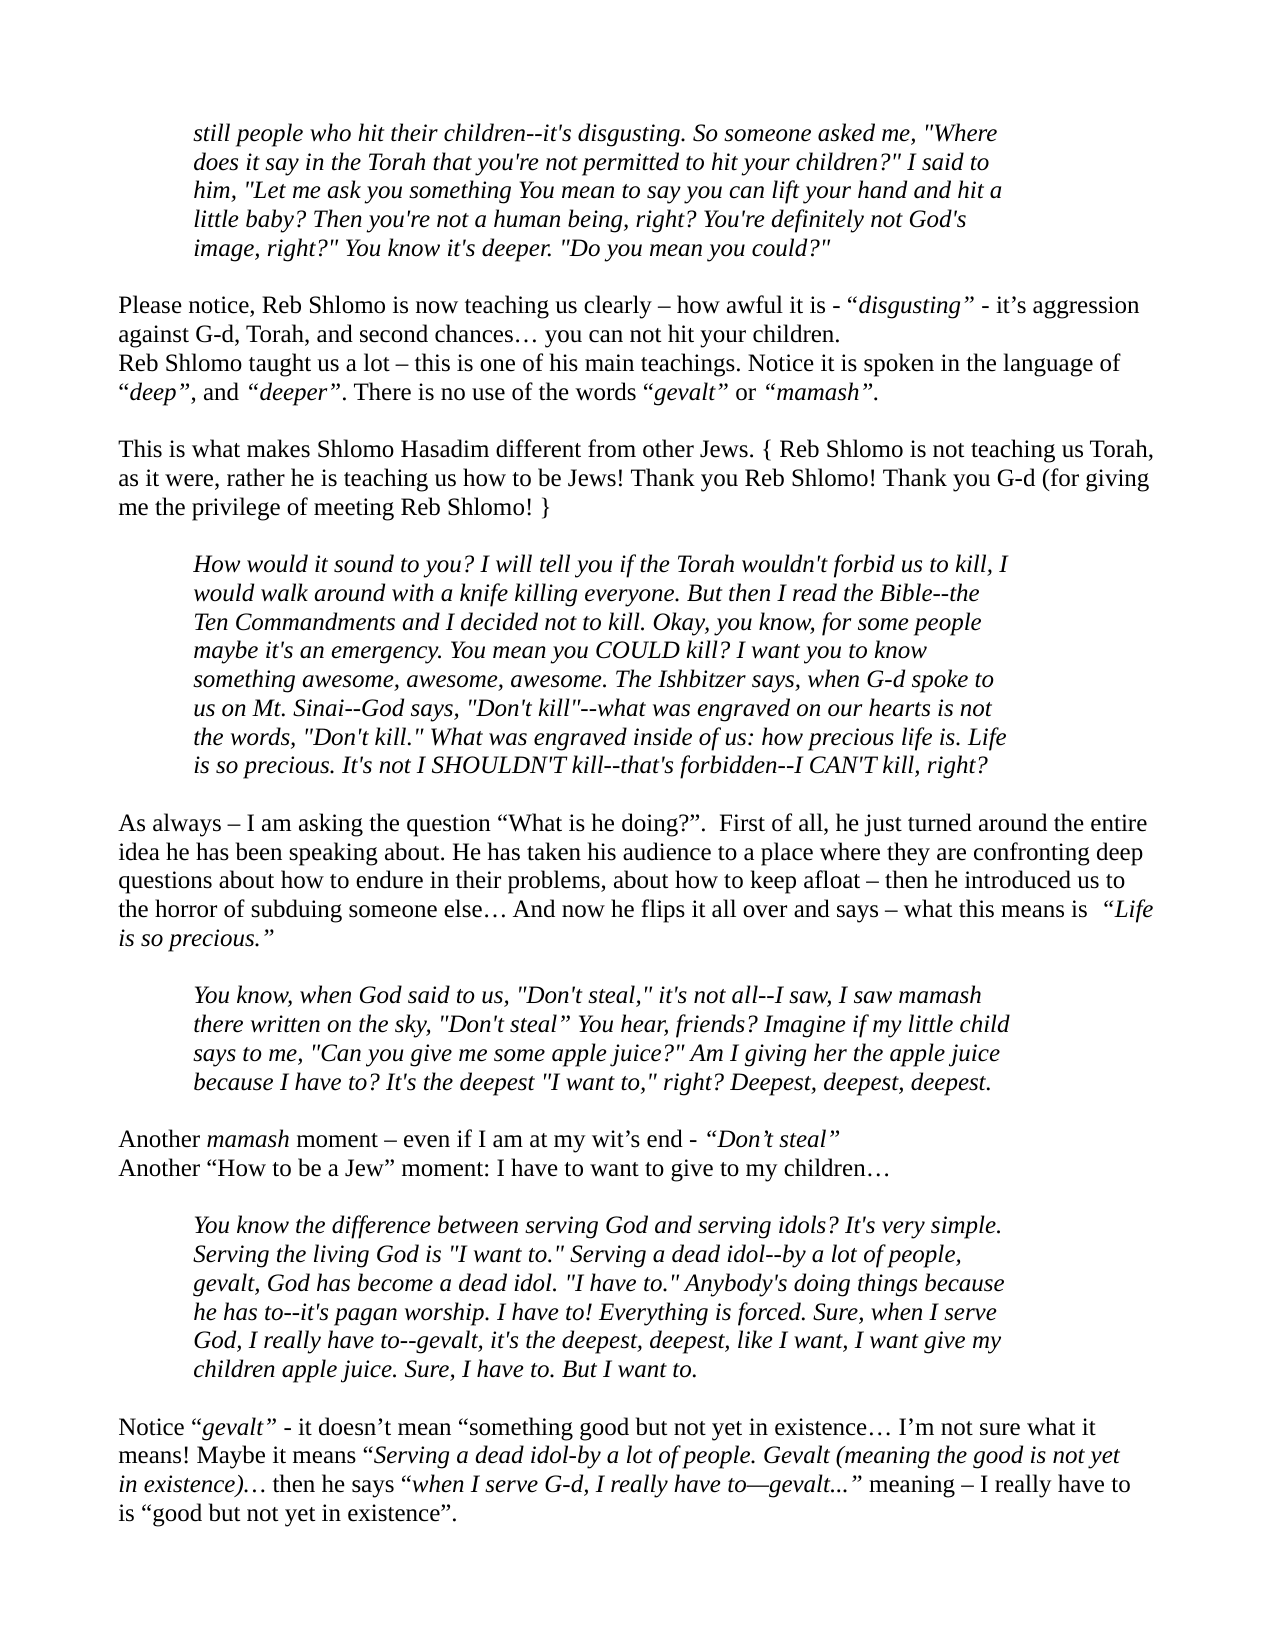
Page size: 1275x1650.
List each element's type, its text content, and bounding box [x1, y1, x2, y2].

text Another “How to be a Jew” moment: I have to want to give to my children… [118, 1153, 1016, 1182]
text How would it sound to you? I will tell you if the Torah wouldn't forbid us to kill, I would walk around with a knife killing everyone. But then I read the Bible--the Ten Commandments and I decided not to kill. Okay, you know, for some people maybe it's an emergency. You mean you COULD kill? I want you to know something awesome, awesome, awesome. The Ishbitzer says, when G-d spoke to us on Mt. Sinai--God says, "Don't kill"--what was engraved on our hearts is not the words, "Don't kill." What was engraved inside of us: how precious life is. Life is so precious. It's not I SHOULDN'T kill--that's forbidden--I CAN'T kill, right? [193, 549, 1016, 779]
text This is what makes Shlomo Hasadim different from other Jews. { Reb Shlomo is not teaching us Torah, as it were, rather he is teaching us how to be Jews! Thank you Reb Shlomo! Thank you G-d (for giving me the privilege of meeting Reb Shlomo! } [118, 434, 1157, 521]
text You know, when God said to us, "Don't steal," it's not all--I saw, I saw mamash there written on the sky, "Don't steal” You hear, friends? Imagine if my little child says to me, "Can you give me some apple juice?" Am I giving her the apple juice because I have to? It's the deepest "I want to," right? Deepest, deepest, deepest. [193, 981, 1016, 1096]
text Notice “gevalt” - it doesn’t mean “something good but not yet in existence… I’m not sure what it means! Maybe it means “Serving a dead idol-by a lot of people. Gevalt (meaning the good is not yet in existence)… then he says “when I serve G-d, I really have to—gevalt...” meaning – I really have to is “good but not yet in existence”. [118, 1412, 1148, 1527]
text Another mamash moment – even if I am at my wit’s end - “Don’t steal” [118, 1124, 1016, 1153]
text Reb Shlomo taught us a lot – this is one of his main teachings. Notice it is spoken in the language of “deep”, and “deeper”. There is no use of the words “gevalt” or “mamash”. [118, 348, 1157, 406]
text You know the difference between serving God and serving idols? It's very simple. Serving the living God is "I want to." Serving a dead idol--by a lot of people, gevalt, God has become a dead idol. "I have to." Anybody's doing things because he has to--it's pagan worship. I have to! Everything is forced. Sure, when I serve God, I really have to--gevalt, it's the deepest, deepest, like I want, I want give my children apple juice. Sure, I have to. But I want to. [193, 1211, 1016, 1383]
text Please notice, Reb Shlomo is now teaching us clearly – how awful it is - “disgusting” - it’s aggression against G-d, Torah, and second chances… you can not hit your children. [118, 291, 1157, 348]
text still people who hit their children--it's disgusting. So someone asked me, "Where does it say in the Torah that you're not permitted to hit your children?" I said to him, "Let me ask you something You mean to say you can lift your hand and hit a little baby? Then you're not a human being, right? You're definitely not God's image, right?" You know it's deeper. "Do you mean you could?" [193, 118, 1016, 262]
text As always – I am asking the question “What is he doing?”. First of all, he just turned around the entire idea he has been speaking about. He has taken his audience to a place where they are confronting deep questions about how to endure in their problems, about how to keep afloat – then he introduced us to the horror of subduing someone else… And now he flips it all over and says – what this means is “Life is so precious.” [118, 808, 1157, 952]
